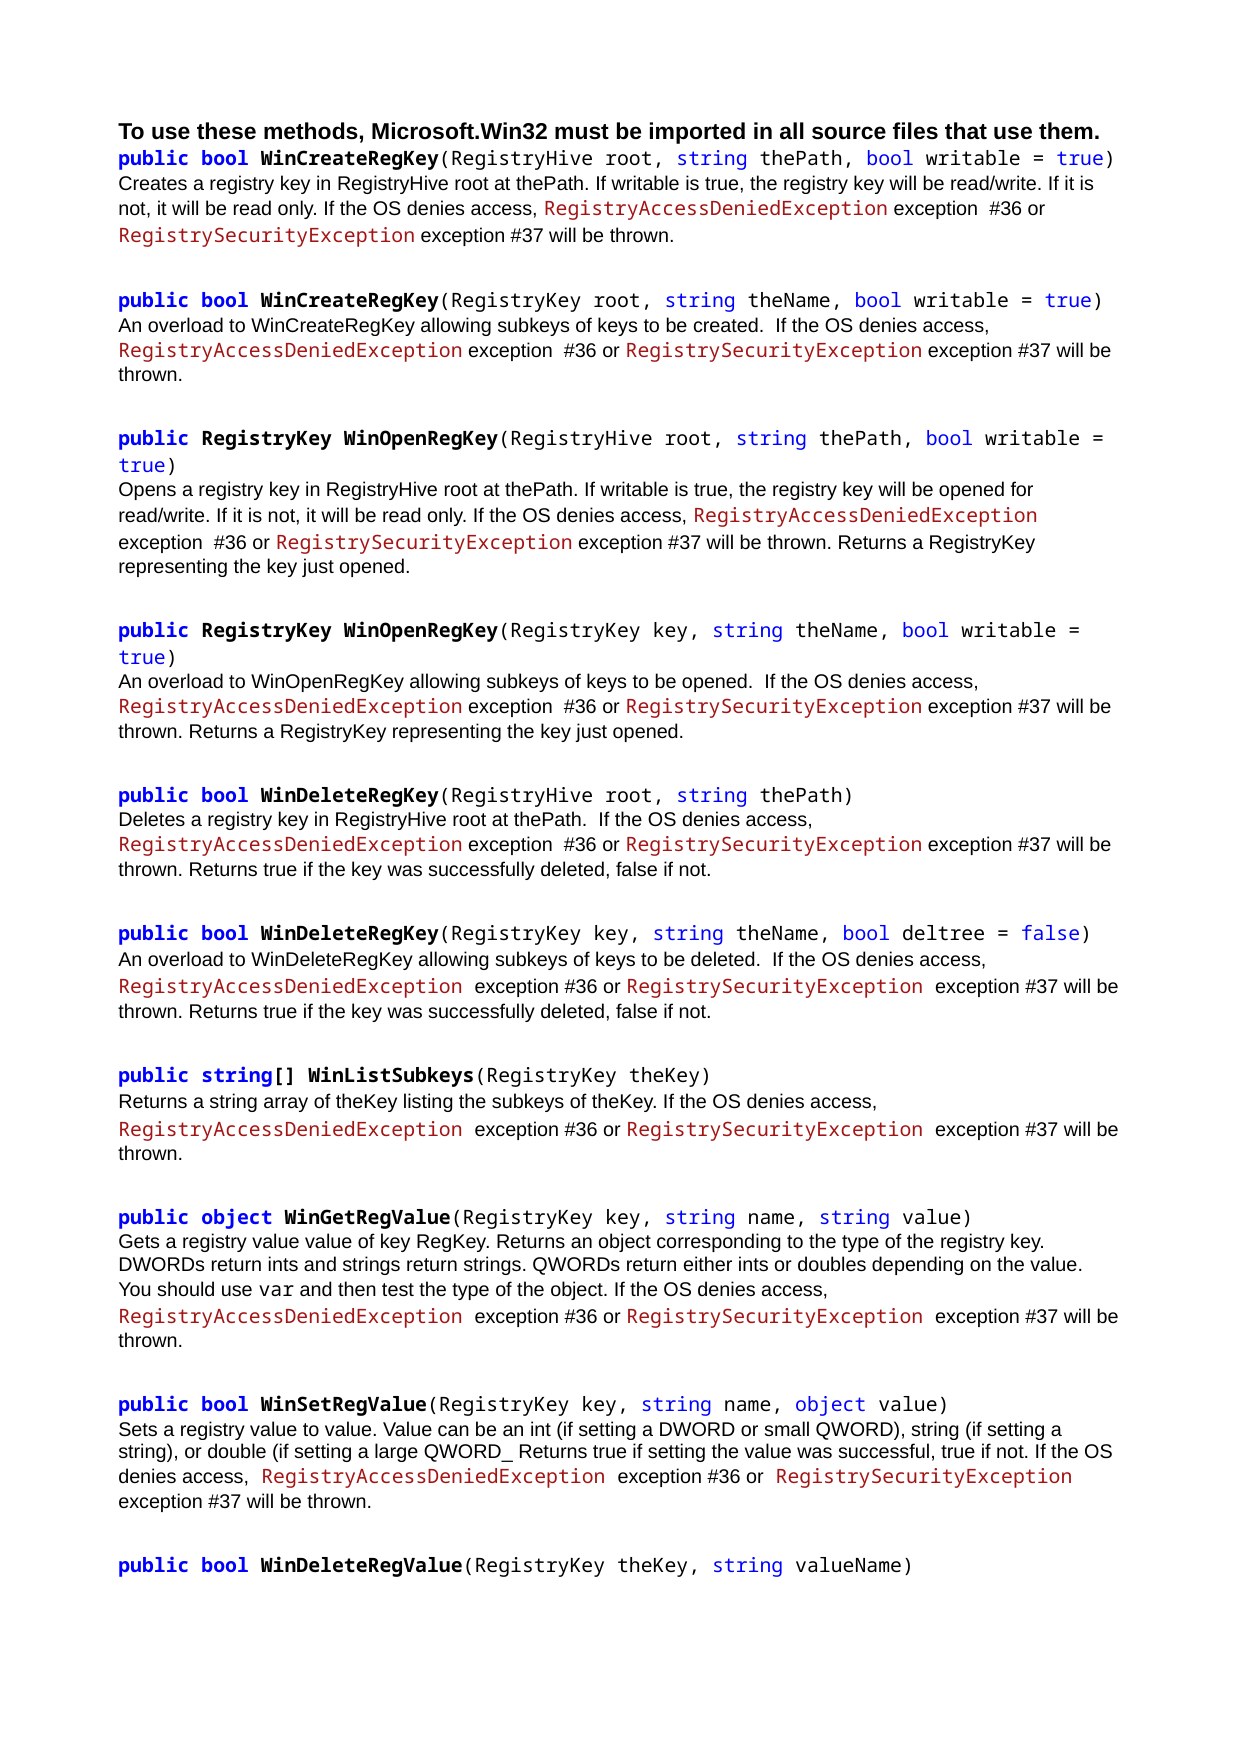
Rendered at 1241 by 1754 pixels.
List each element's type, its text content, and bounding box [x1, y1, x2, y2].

text public bool WinCreateRegKey(RegistryHive root, string thePath, bool writable = true) [118, 144, 1122, 171]
text public object WinGetRegValue(RegistryKey key, string name, string value) [118, 1203, 1122, 1230]
text public bool WinDeleteRegKey(RegistryHive root, string thePath) [118, 781, 1122, 808]
text public bool WinDeleteRegValue(RegistryKey theKey, string valueName) [118, 1551, 1122, 1578]
text public RegistryKey WinOpenRegKey(RegistryHive root, string thePath, bool writable = true) [118, 424, 1122, 478]
text public bool WinDeleteRegKey(RegistryKey key, string theName, bool deltree = false) [118, 919, 1122, 946]
text Gets a registry value value of key RegKey. Returns an object corresponding to the type of the registry key. DWORDs return ints and strings return strings. QWORDs return either ints or doubles depending on the value. You should use var and then test the type of the object. If the OS denies access, RegistryAccessDeniedException exception #36 or RegistrySecurityException exception #37 will be thrown. [118, 1230, 1122, 1352]
text Deletes a registry key in RegistryHive root at thePath. If the OS denies access, RegistryAccessDeniedException exception #36 or RegistrySecurityException exception #37 will be thrown. Returns true if the key was successfully deleted, false if not. [118, 808, 1122, 880]
text An overload to WinCreateRegKey allowing subkeys of keys to be created. If the OS denies access, RegistryAccessDeniedException exception #36 or RegistrySecurityException exception #37 will be thrown. [118, 313, 1122, 386]
text public string[] WinListSubkeys(RegistryKey theKey) [118, 1061, 1122, 1088]
text Creates a registry key in RegistryHive root at thePath. If writable is true, the registry key will be read/write. If it is not, it will be read only. If the OS denies access, RegistryAccessDeniedException exception #36 or RegistrySecurityException exception #37 will be thrown. [118, 171, 1122, 248]
text An overload to WinOpenRegKey allowing subkeys of keys to be opened. If the OS denies access, RegistryAccessDeniedException exception #36 or RegistrySecurityException exception #37 will be thrown. Returns a RegistryKey representing the key just opened. [118, 670, 1122, 742]
text public bool WinCreateRegKey(RegistryKey root, string theName, bool writable = true) [118, 287, 1122, 313]
text Sets a registry value to value. Value can be an int (if setting a DWORD or small QWORD), string (if setting a string), or double (if setting a large QWORD_ Returns true if setting the value was successful, true if not. If the OS denies access, RegistryAccessDeniedException exception #36 or RegistrySecurityException exception #37 will be thrown. [118, 1417, 1122, 1512]
text Returns a string array of theKey listing the subkeys of theKey. If the OS denies access, RegistryAccessDeniedException exception #36 or RegistrySecurityException exception #37 will be thrown. [118, 1088, 1122, 1164]
text To use these methods, Microsoft.Win32 must be imported in all source files that use them. [118, 118, 1122, 144]
text public bool WinSetRegValue(RegistryKey key, string name, object value) [118, 1390, 1122, 1417]
text Opens a registry key in RegistryHive root at thePath. If writable is true, the registry key will be opened for read/write. If it is not, it will be read only. If the OS denies access, RegistryAccessDeniedException exception #36 or RegistrySecurityException exception #37 will be thrown. Returns a RegistryKey representing the key just opened. [118, 478, 1122, 578]
text An overload to WinDeleteRegKey allowing subkeys of keys to be deleted. If the OS denies access, RegistryAccessDeniedException exception #36 or RegistrySecurityException exception #37 will be thrown. Returns true if the key was successfully deleted, false if not. [118, 946, 1122, 1022]
text public RegistryKey WinOpenRegKey(RegistryKey key, string theName, bool writable = true) [118, 616, 1122, 670]
